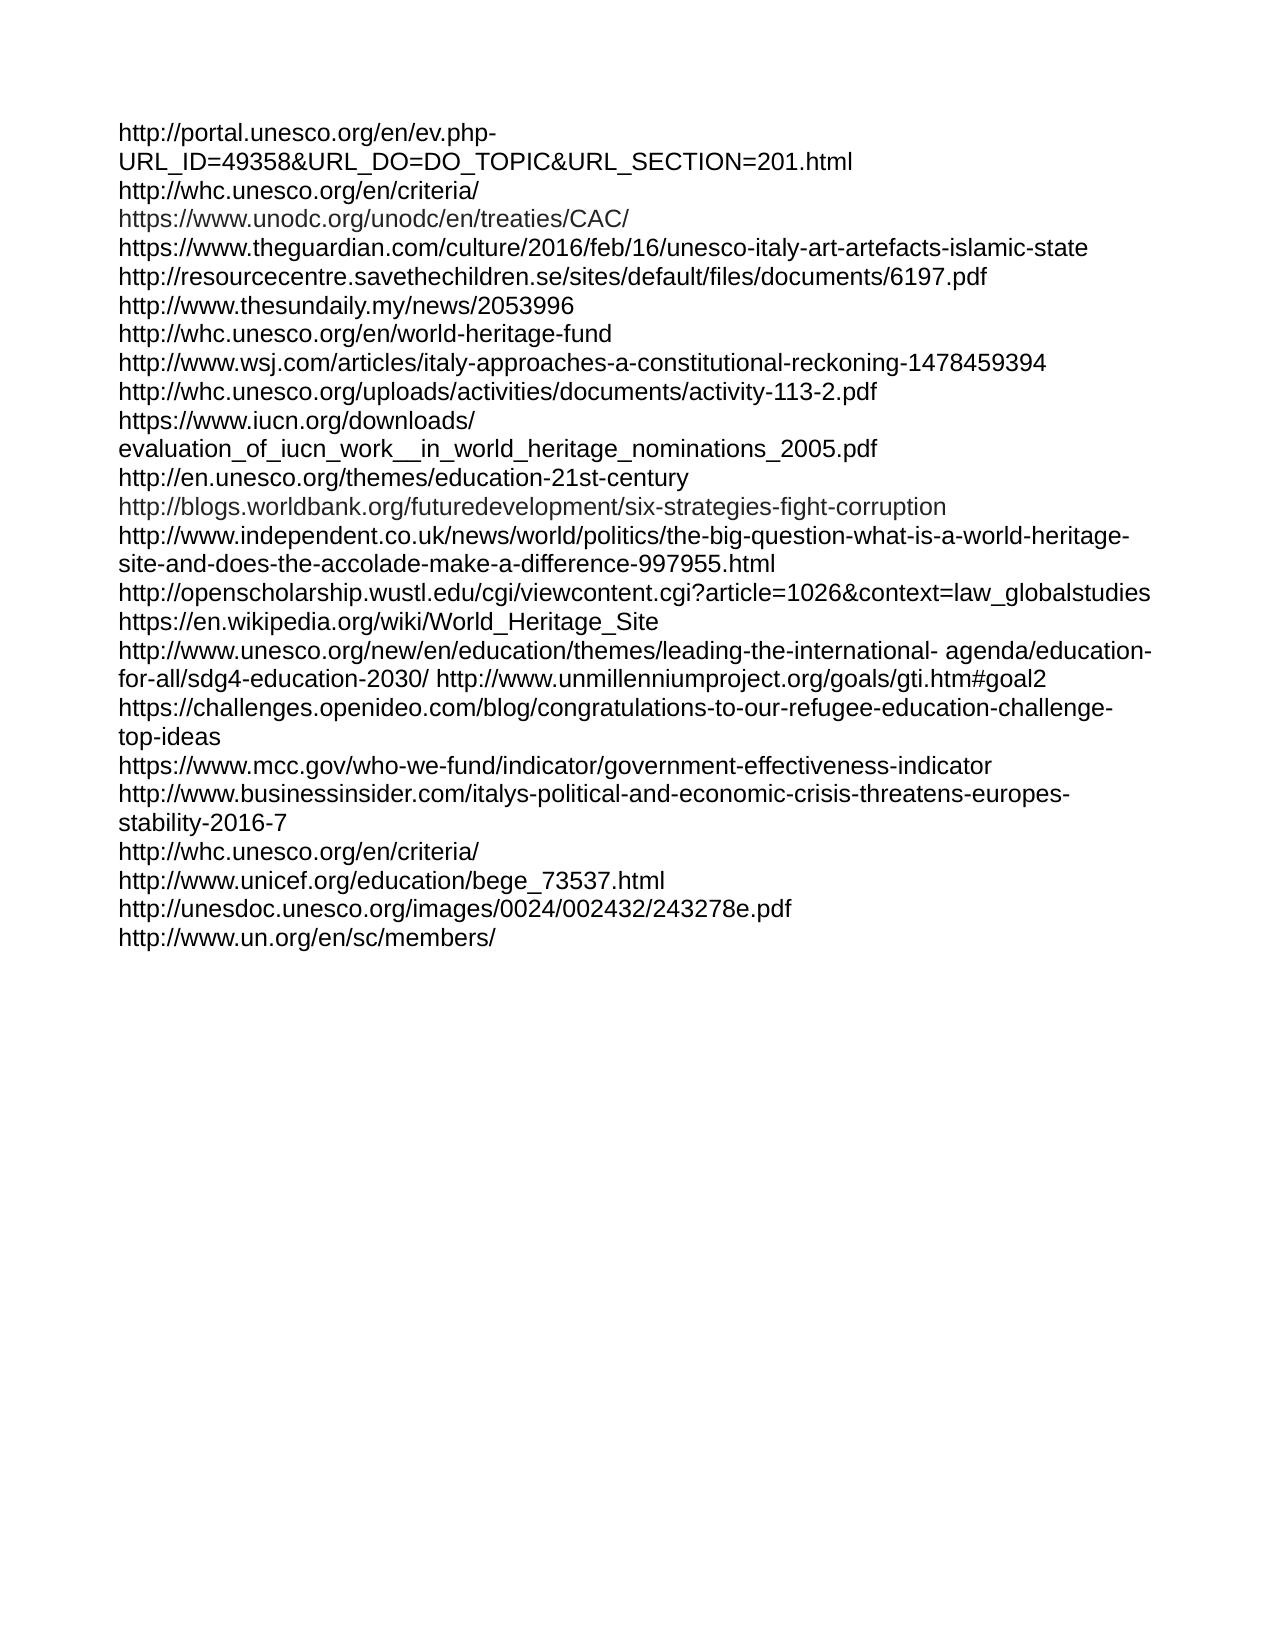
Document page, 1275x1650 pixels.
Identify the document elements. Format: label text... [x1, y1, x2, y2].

text http://portal.unesco.org/en/ev.php-URL_ID=49358&URL_DO=DO_TOPIC&URL_SECTION=201.html [118, 118, 1157, 176]
text http://whc.unesco.org/en/criteria/ [118, 837, 1157, 866]
text http://whc.unesco.org/en/criteria/ [118, 176, 1157, 204]
text https://en.wikipedia.org/wiki/World_Heritage_Site [118, 607, 1157, 636]
text https://www.iucn.org/downloads/evaluation_of_iucn_work__in_world_heritage_nominations_2005.pdf [118, 406, 1157, 463]
text http://www.unicef.org/education/bege_73537.html [118, 866, 1157, 894]
text http://openscholarship.wustl.edu/cgi/viewcontent.cgi?article=1026&context=law_globalstudies [118, 578, 1157, 607]
text http://www.wsj.com/articles/italy-approaches-a-constitutional-reckoning-1478459394 [118, 348, 1157, 377]
text http://blogs.worldbank.org/futuredevelopment/six-strategies-fight-corruption [118, 492, 1157, 521]
text http://www.unesco.org/new/en/education/themes/leading-the-international- agenda/education-for-all/sdg4-education-2030/ http://www.unmillenniumproject.org/goals/gti.htm#goal2 [118, 636, 1157, 693]
text http://en.unesco.org/themes/education-21st-century [118, 463, 1157, 492]
text http://www.independent.co.uk/news/world/politics/the-big-question-what-is-a-world-heritage-site-and-does-the-accolade-make-a-difference-997955.html [118, 521, 1157, 578]
text http://www.businessinsider.com/italys-political-and-economic-crisis-threatens-europes-stability-2016-7 [118, 779, 1157, 837]
text https://challenges.openideo.com/blog/congratulations-to-our-refugee-education-challenge-top-ideas [118, 693, 1157, 751]
text http://whc.unesco.org/uploads/activities/documents/activity-113-2.pdf [118, 377, 1157, 406]
text https://www.theguardian.com/culture/2016/feb/16/unesco-italy-art-artefacts-islamic-state http://resourcecentre.savethechildren.se/sites/default/files/documents/6197.pdf http://www.thesundaily.my/news/2053996 [118, 233, 1157, 319]
text https://www.mcc.gov/who-we-fund/indicator/government-effectiveness-indicator [118, 751, 1157, 779]
text https://www.unodc.org/unodc/en/treaties/CAC/ [118, 204, 1157, 233]
text http://www.un.org/en/sc/members/ [118, 923, 1157, 952]
text http://whc.unesco.org/en/world-heritage-fund [118, 319, 1157, 348]
text http://unesdoc.unesco.org/images/0024/002432/243278e.pdf [118, 894, 1157, 923]
